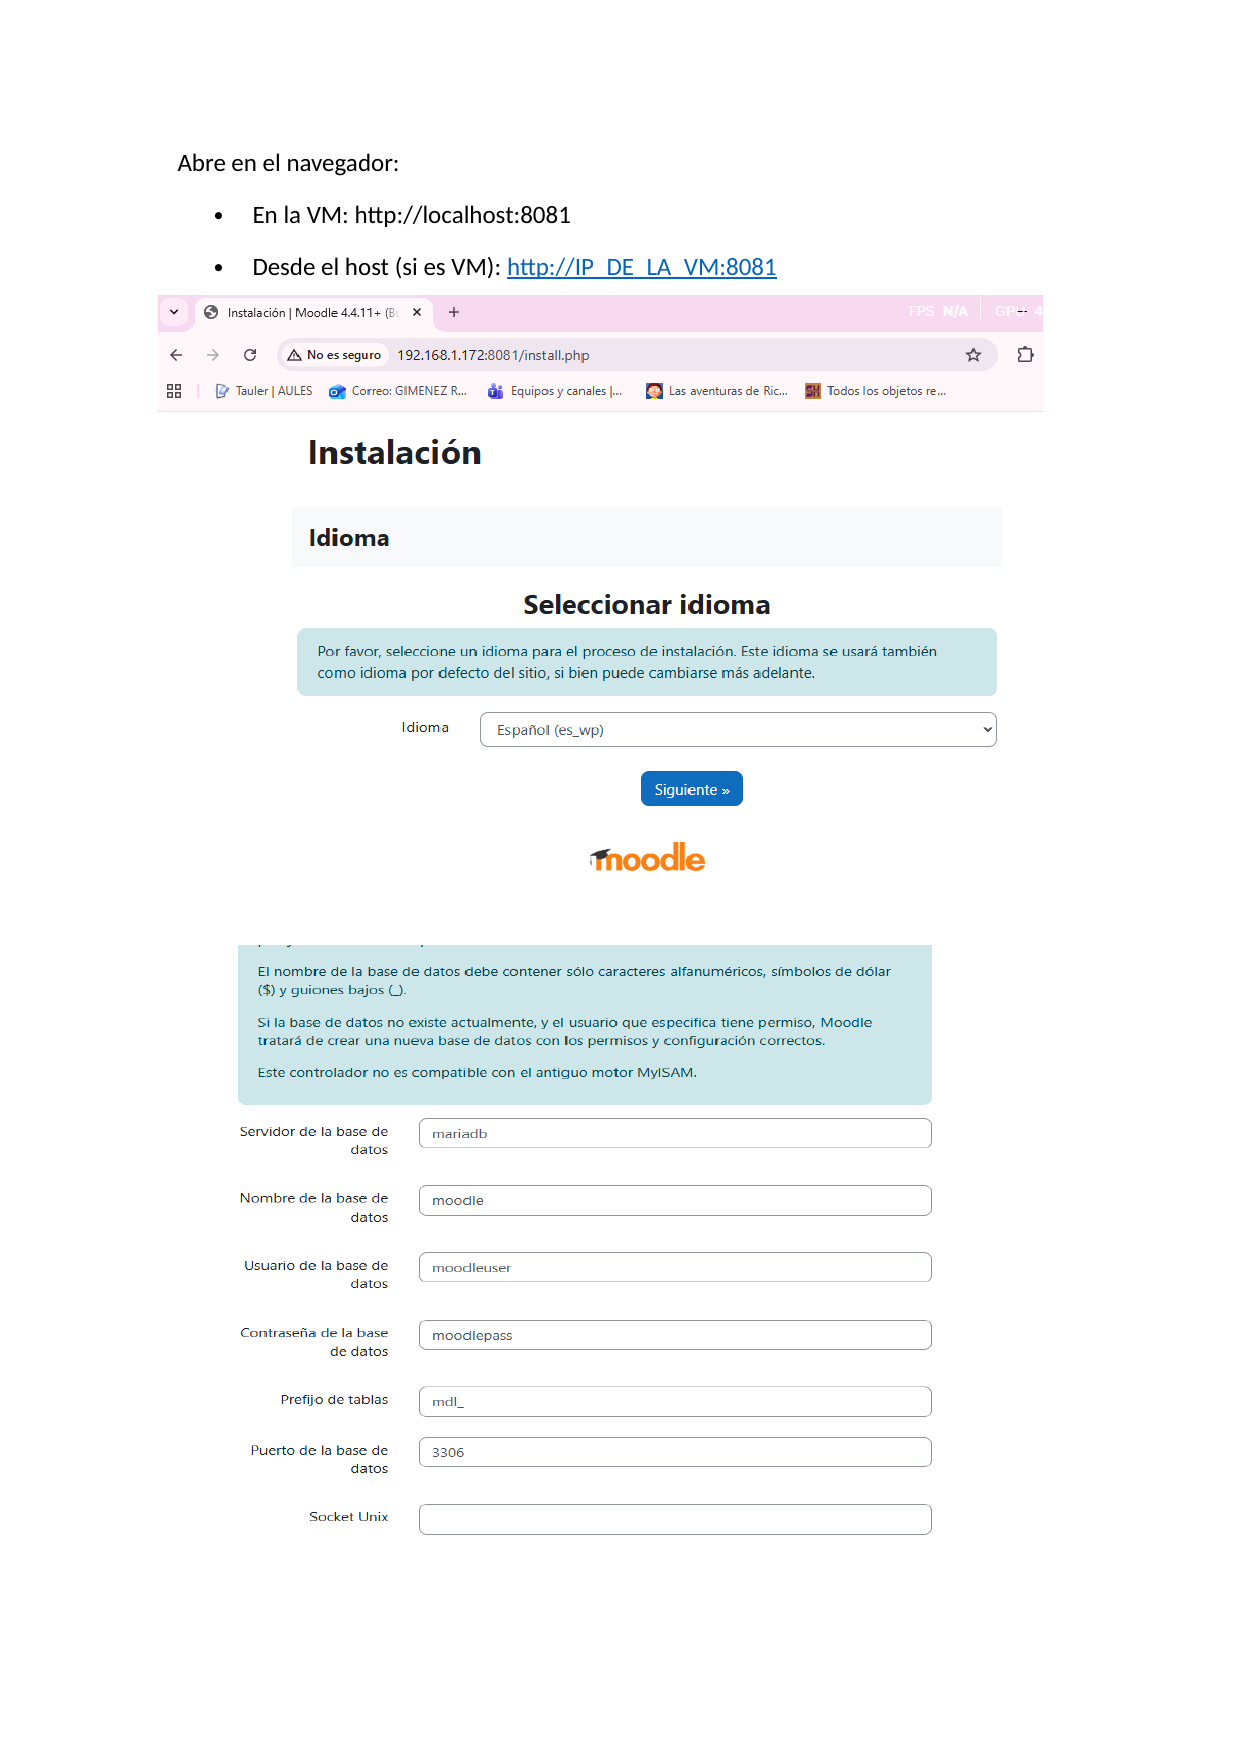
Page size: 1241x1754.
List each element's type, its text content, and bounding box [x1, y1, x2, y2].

list En la VM: http://localhost:8081 [215, 199, 1063, 230]
text Abre en el navegador: [177, 148, 1063, 178]
list Desde el host (si es VM): http://IP_DE_LA_VM:8081 [215, 251, 1063, 281]
